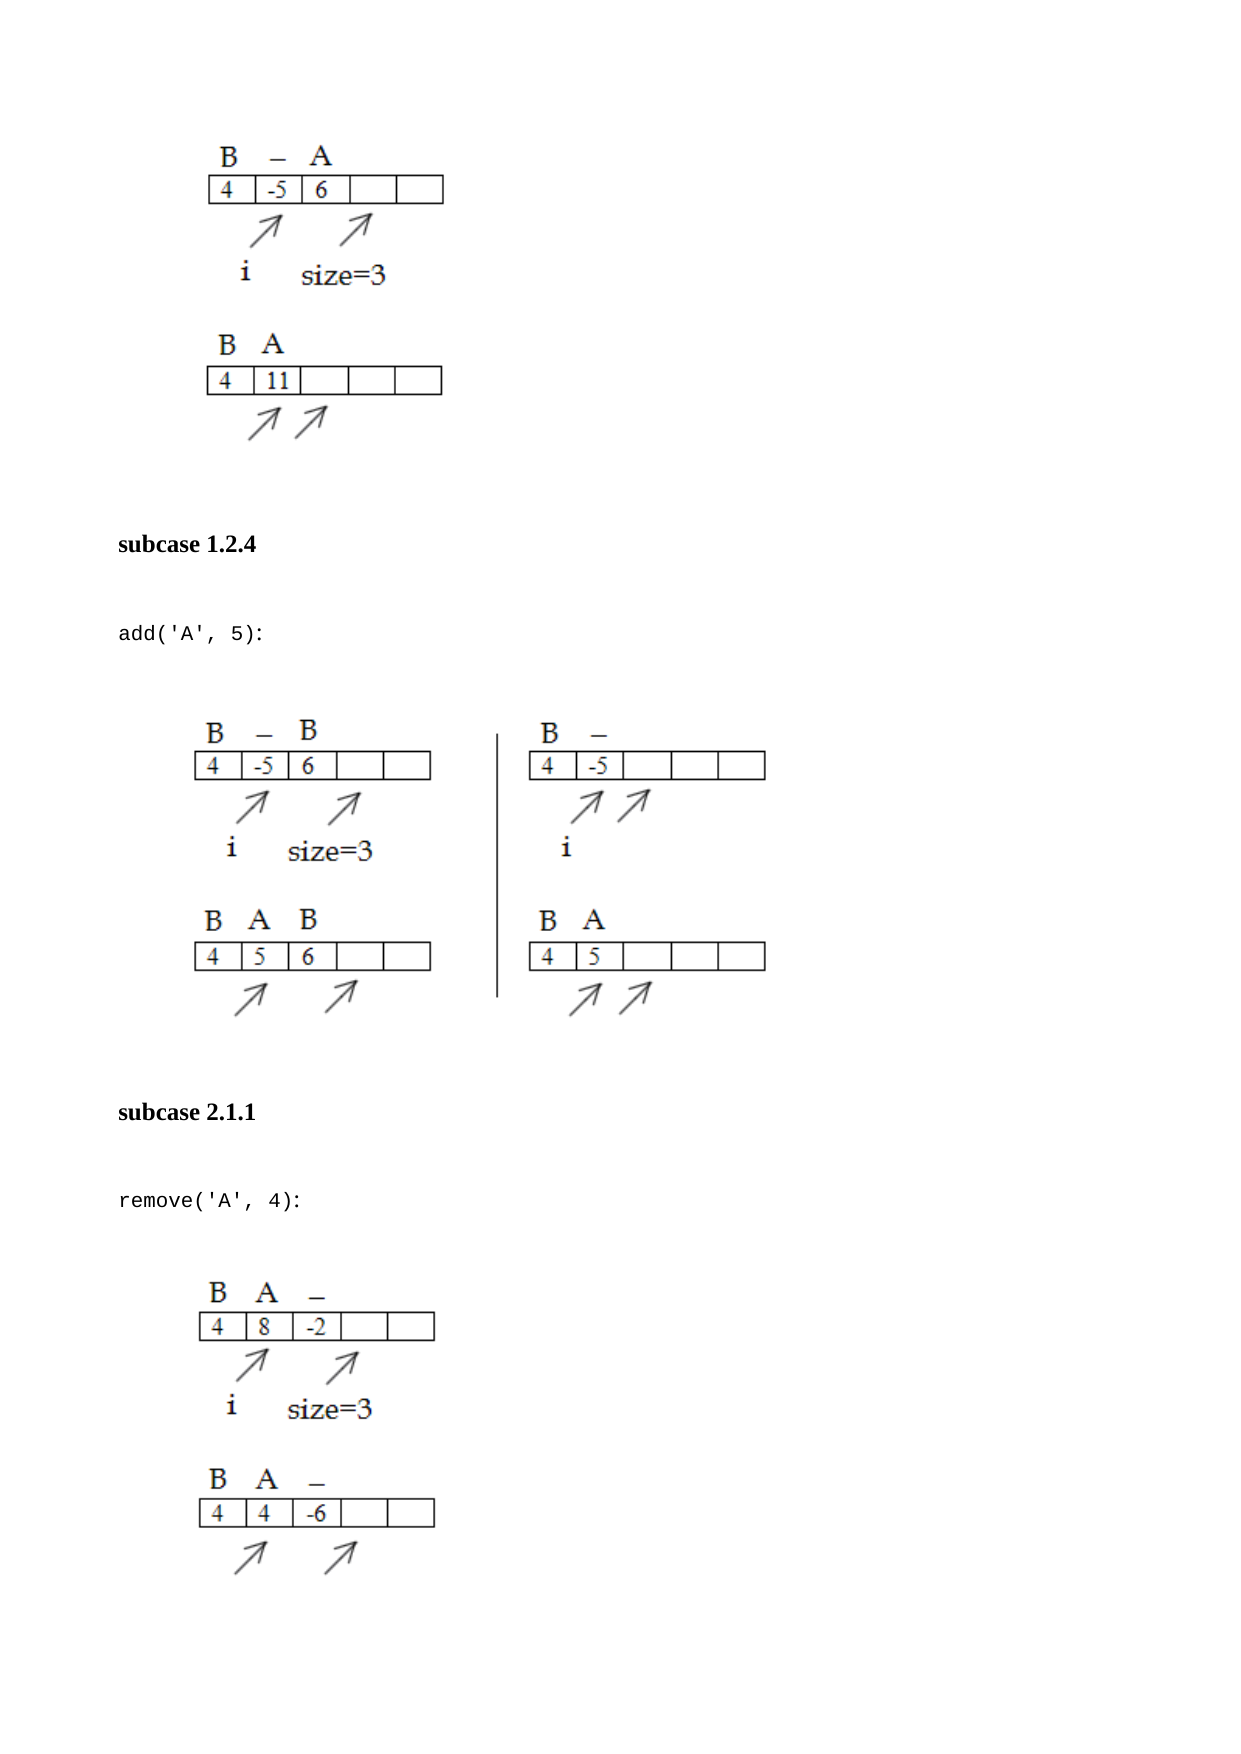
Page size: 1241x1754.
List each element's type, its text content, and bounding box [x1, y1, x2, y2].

picture [190, 1273, 474, 1601]
text subcase 1.2.4 [118, 529, 1122, 558]
text remove('A', 4): [118, 1184, 1122, 1214]
text add('A', 5): [118, 617, 1122, 646]
text subcase 2.1.1 [118, 1097, 1122, 1126]
picture [190, 119, 475, 470]
picture [190, 706, 783, 1038]
